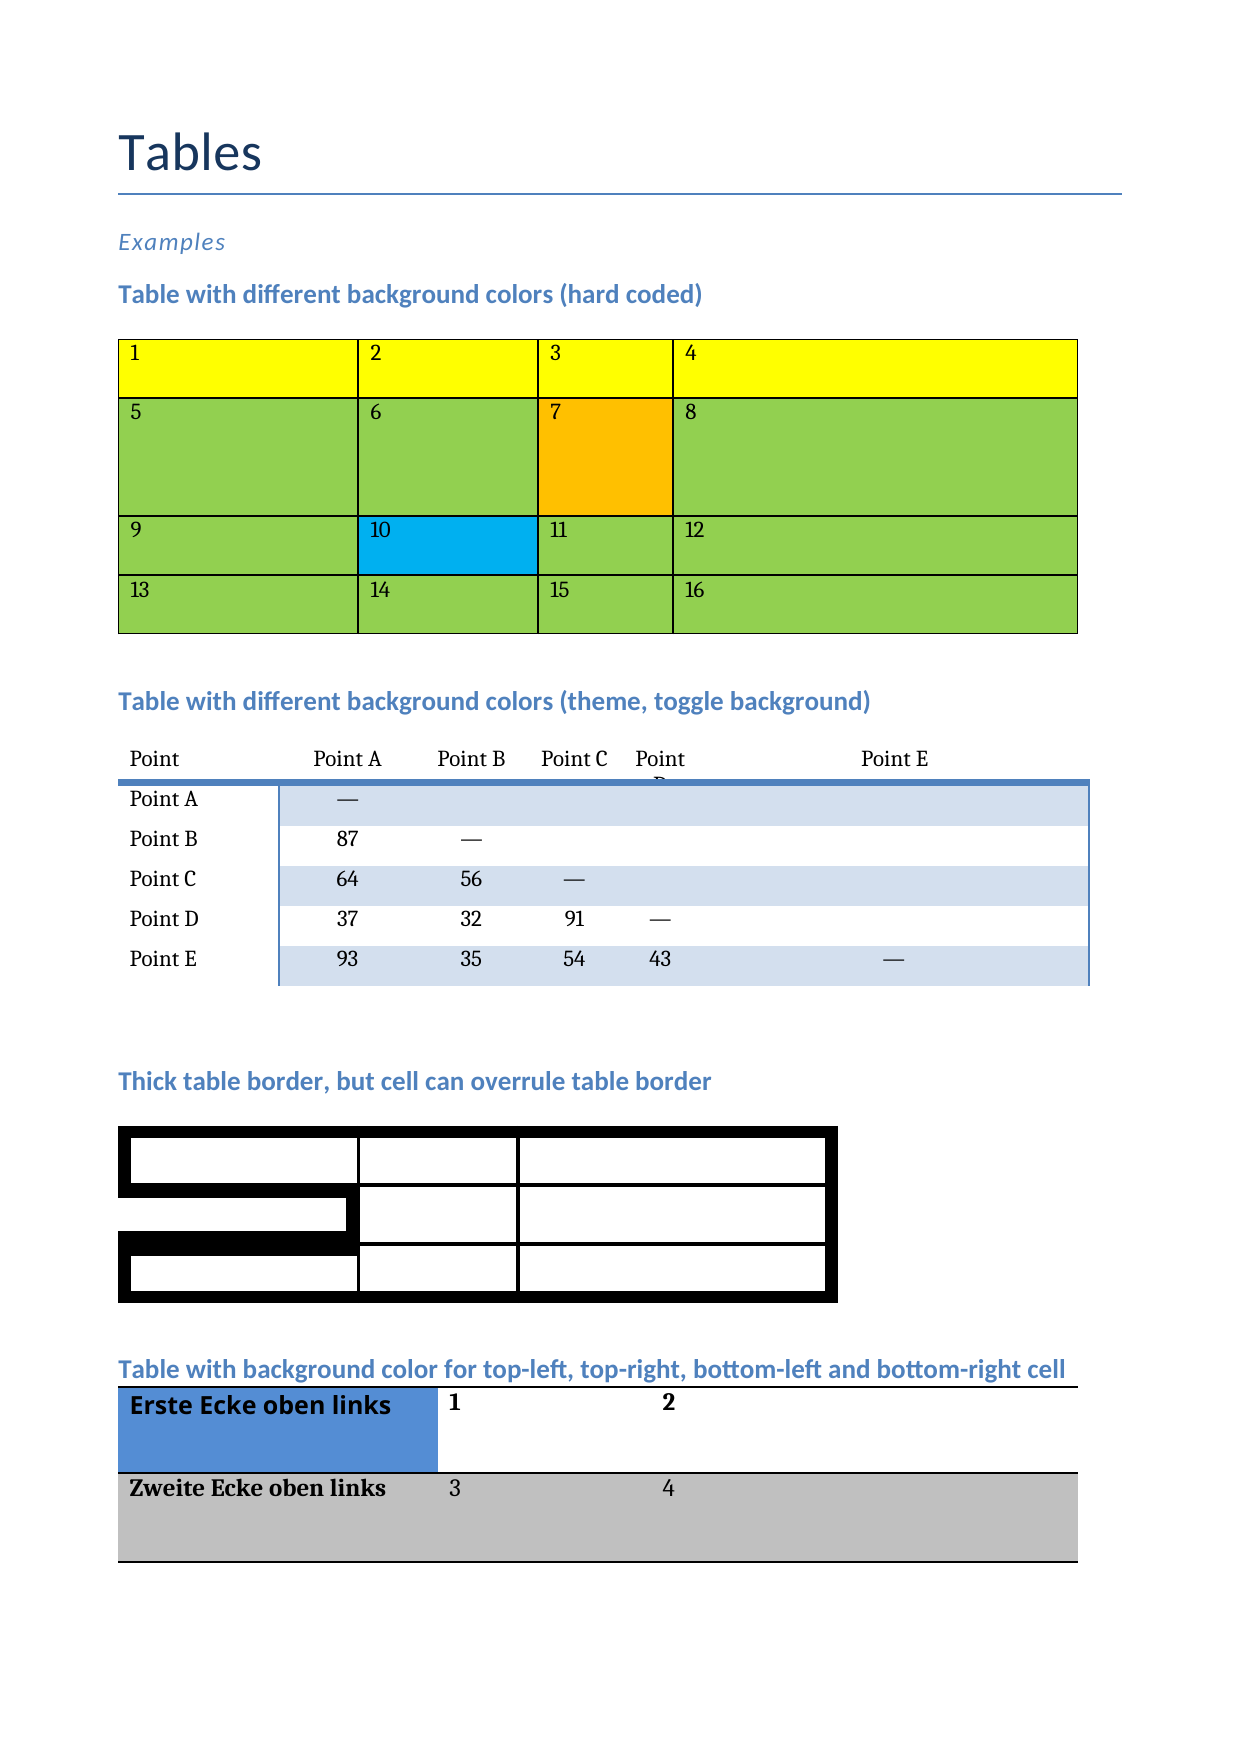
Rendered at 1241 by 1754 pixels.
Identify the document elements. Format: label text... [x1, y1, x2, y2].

table_header 4 [674, 340, 1077, 397]
table_cell 87 [280, 826, 415, 866]
table_cell 11 [539, 517, 672, 574]
subtitle Table with background color for top-left, top-right, bottom-left and bottom-right cell [118, 1353, 1122, 1386]
table_cell 54 [527, 946, 621, 986]
table_cell 3 [438, 1474, 651, 1561]
subtitle Thick table border, but cell can overrule table border [118, 1064, 1122, 1097]
table_cell [520, 1246, 825, 1291]
table_cell [527, 826, 621, 866]
table_cell [699, 786, 1088, 826]
table_header [520, 1138, 825, 1183]
table_cell [360, 1187, 516, 1242]
table_cell 10 [359, 517, 537, 574]
table_header Point A [280, 746, 415, 779]
table_cell 12 [674, 517, 1077, 574]
table_cell 4 [651, 1474, 1078, 1561]
table_cell [621, 826, 699, 866]
table_cell [699, 906, 1088, 946]
table_cell 37 [280, 906, 415, 946]
subtitle Examples [118, 226, 1122, 256]
table_header 3 [539, 340, 672, 397]
table_cell 93 [280, 946, 415, 986]
table_cell 35 [415, 946, 527, 986]
table_header Erste Ecke oben links [118, 1388, 438, 1472]
table_cell Point A [118, 786, 278, 826]
table_cell [621, 786, 699, 826]
table_cell [699, 826, 1088, 866]
table_header 1 [438, 1388, 651, 1472]
table_cell Point C [118, 866, 278, 906]
table_cell 8 [674, 399, 1077, 515]
table_cell 56 [415, 866, 527, 906]
table_cell 32 [415, 906, 527, 946]
table_cell 43 [621, 946, 699, 986]
table_cell — [415, 826, 527, 866]
table_cell [415, 786, 527, 826]
table_cell [118, 1198, 346, 1231]
table_cell [360, 1246, 516, 1291]
table_cell — [280, 786, 415, 826]
table_cell Point B [118, 826, 278, 866]
table_header 2 [651, 1388, 1078, 1472]
table_cell 9 [119, 517, 357, 574]
table_cell [527, 786, 621, 826]
table_header Point [118, 746, 280, 779]
table_cell 6 [359, 399, 537, 515]
table_header Point B [415, 746, 527, 779]
table_header 2 [359, 340, 537, 397]
subtitle Table with different background colors (hard coded) [118, 277, 1122, 310]
table_cell 13 [119, 576, 357, 633]
table_cell 5 [119, 399, 357, 515]
table_header Point D [621, 746, 699, 779]
table_cell [131, 1256, 357, 1291]
table_cell [699, 866, 1088, 906]
table_cell 15 [539, 576, 672, 633]
table_cell 64 [280, 866, 415, 906]
table_cell 14 [359, 576, 537, 633]
table_cell Point E [118, 946, 278, 986]
table_cell 16 [674, 576, 1077, 633]
table_cell 7 [539, 399, 672, 515]
table_header 1 [119, 340, 357, 397]
table_cell — [527, 866, 621, 906]
table_cell 91 [527, 906, 621, 946]
title Tables [118, 118, 1122, 193]
table_cell — [699, 946, 1088, 986]
table_header [131, 1138, 357, 1183]
subtitle Table with different background colors (theme, toggle background) [118, 684, 1122, 717]
table_cell [520, 1187, 825, 1242]
table_cell — [621, 906, 699, 946]
table_cell Point D [118, 906, 278, 946]
table_header [360, 1138, 516, 1183]
table_header Point E [699, 746, 1090, 779]
table_cell Zweite Ecke oben links [118, 1474, 438, 1561]
table_cell [621, 866, 699, 906]
table_header Point C [527, 746, 621, 779]
